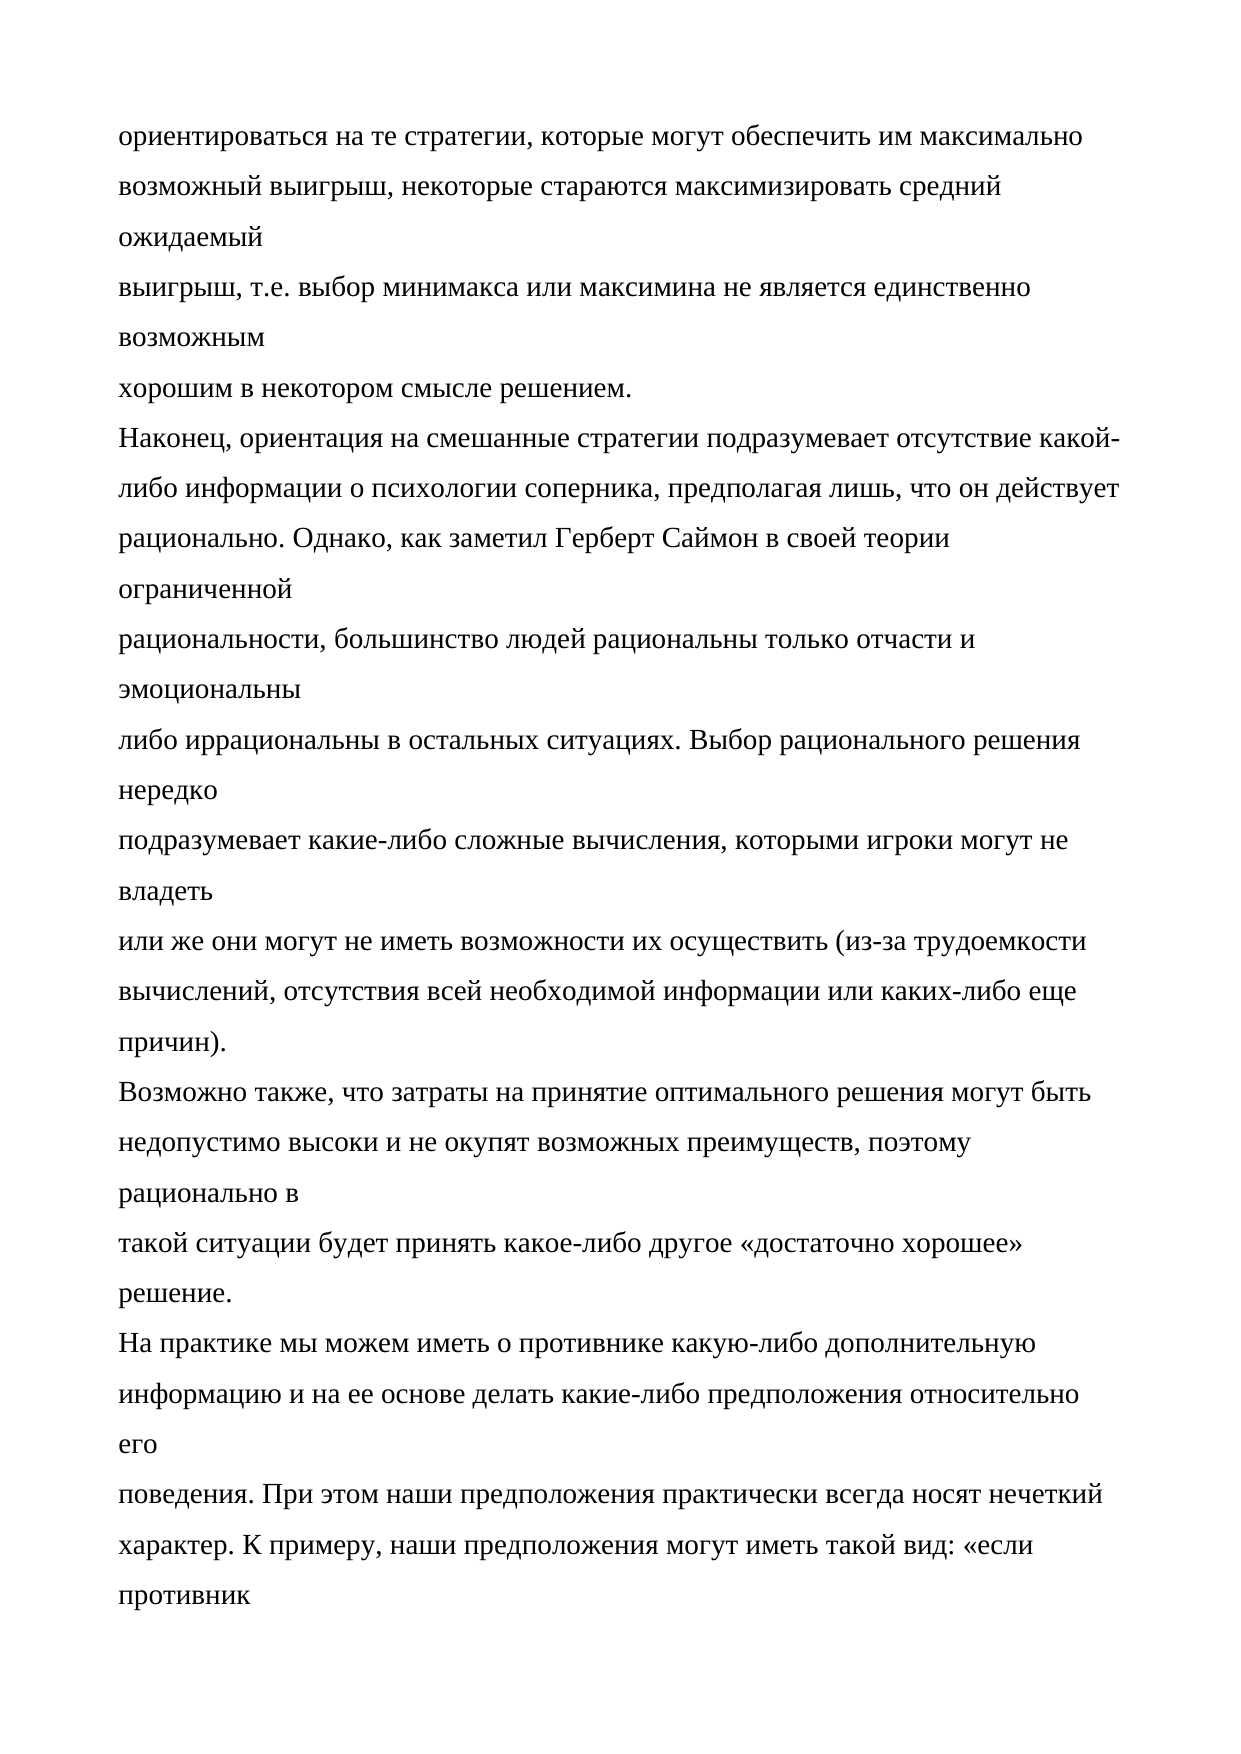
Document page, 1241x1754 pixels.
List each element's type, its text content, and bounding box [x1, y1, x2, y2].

text недопустимо высоки и не окупят возможных преимуществ, поэтому рационально в [118, 1124, 1122, 1208]
text рациональности, большинство людей рациональны только отчасти и эмоциональны [118, 621, 1122, 705]
text информацию и на ее основе делать какие-либо предположения относительно его [118, 1376, 1122, 1460]
text либо информации о психологии соперника, предполагая лишь, что он действует [118, 470, 1122, 504]
text На практике мы можем иметь о противнике какую-либо дополнительную [118, 1326, 1122, 1359]
text Возможно также, что затраты на принятие оптимального решения могут быть [118, 1074, 1122, 1108]
text рационально. Однако, как заметил Герберт Саймон в своей теории ограниченной [118, 521, 1122, 604]
text Наконец, ориентация на смешанные стратегии подразумевает отсутствие какой- [118, 420, 1122, 453]
text выигрыш, т.е. выбор минимакса или максимина не является единственно возможным [118, 269, 1122, 353]
text ориентироваться на те стратегии, которые могут обеспечить им максимально [118, 118, 1122, 152]
text вычислений, отсутствия всей необходимой информации или каких-либо еще причин). [118, 973, 1122, 1057]
text поведения. При этом наши предположения практически всегда носят нечеткий [118, 1477, 1122, 1510]
text или же они могут не иметь возможности их осуществить (из-за трудоемкости [118, 923, 1122, 957]
text подразумевает какие-либо сложные вычисления, которыми игроки могут не владеть [118, 822, 1122, 906]
text характер. К примеру, наши предположения могут иметь такой вид: «если противник [118, 1527, 1122, 1611]
text хорошим в некотором смысле решением. [118, 370, 1122, 403]
text такой ситуации будет принять какое-либо другое «достаточно хорошее» решение. [118, 1225, 1122, 1309]
text либо иррациональны в остальных ситуациях. Выбор рационального решения нередко [118, 722, 1122, 806]
text возможный выигрыш, некоторые стараются максимизировать средний ожидаемый [118, 168, 1122, 252]
